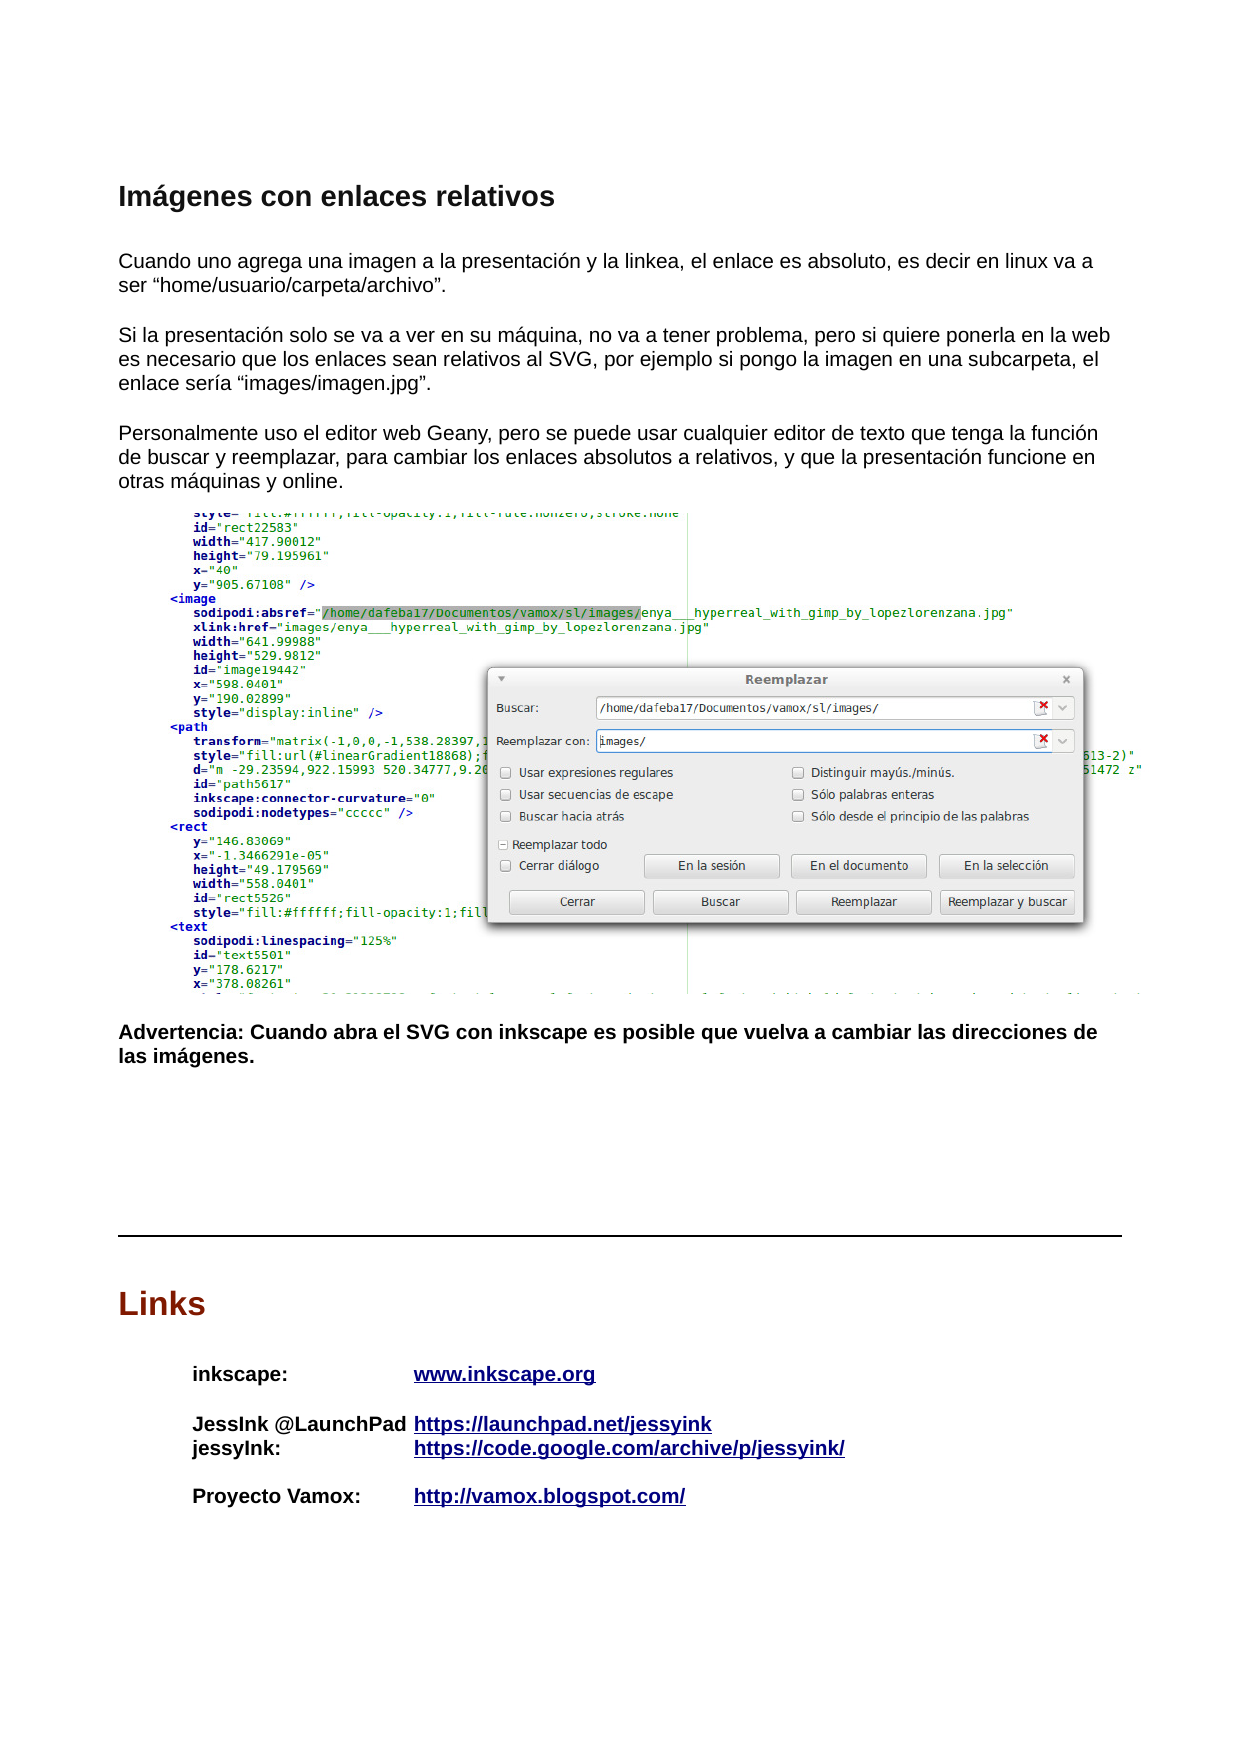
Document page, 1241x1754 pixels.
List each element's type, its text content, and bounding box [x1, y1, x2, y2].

picture [145, 513, 1150, 994]
subtitle Links [118, 1284, 1122, 1323]
text Advertencia: Cuando abra el SVG con inkscape es posible que vuelva a cambiar las direcciones de las imágenes. [118, 1020, 1122, 1068]
text JessInk @LaunchPad https://launchpad.net/jessyink [118, 1412, 1122, 1436]
text inkscape: www.inkscape.org [118, 1361, 1122, 1385]
subtitle Imágenes con enlaces relativos [118, 179, 1122, 212]
text Personalmente uso el editor web Geany, pero se puede usar cualquier editor de texto que tenga la función de buscar y reemplazar, para cambiar los enlaces absolutos a relativos, y que la presentación funcione en otras máquinas y online. [118, 421, 1122, 493]
text Cuando uno agrega una imagen a la presentación y la linkea, el enlace es absoluto, es decir en linux va a ser “home/usuario/carpeta/archivo”. [118, 249, 1122, 297]
text Proyecto Vamox: http://vamox.blogspot.com/ [118, 1484, 1122, 1508]
text jessyInk: https://code.google.com/archive/p/jessyink/ [118, 1436, 1122, 1460]
text Si la presentación solo se va a ver en su máquina, no va a tener problema, pero si quiere ponerla en la web es necesario que los enlaces sean relativos al SVG, por ejemplo si pongo la imagen en una subcarpeta, el enlace sería “images/imagen.jpg”. [118, 323, 1122, 395]
